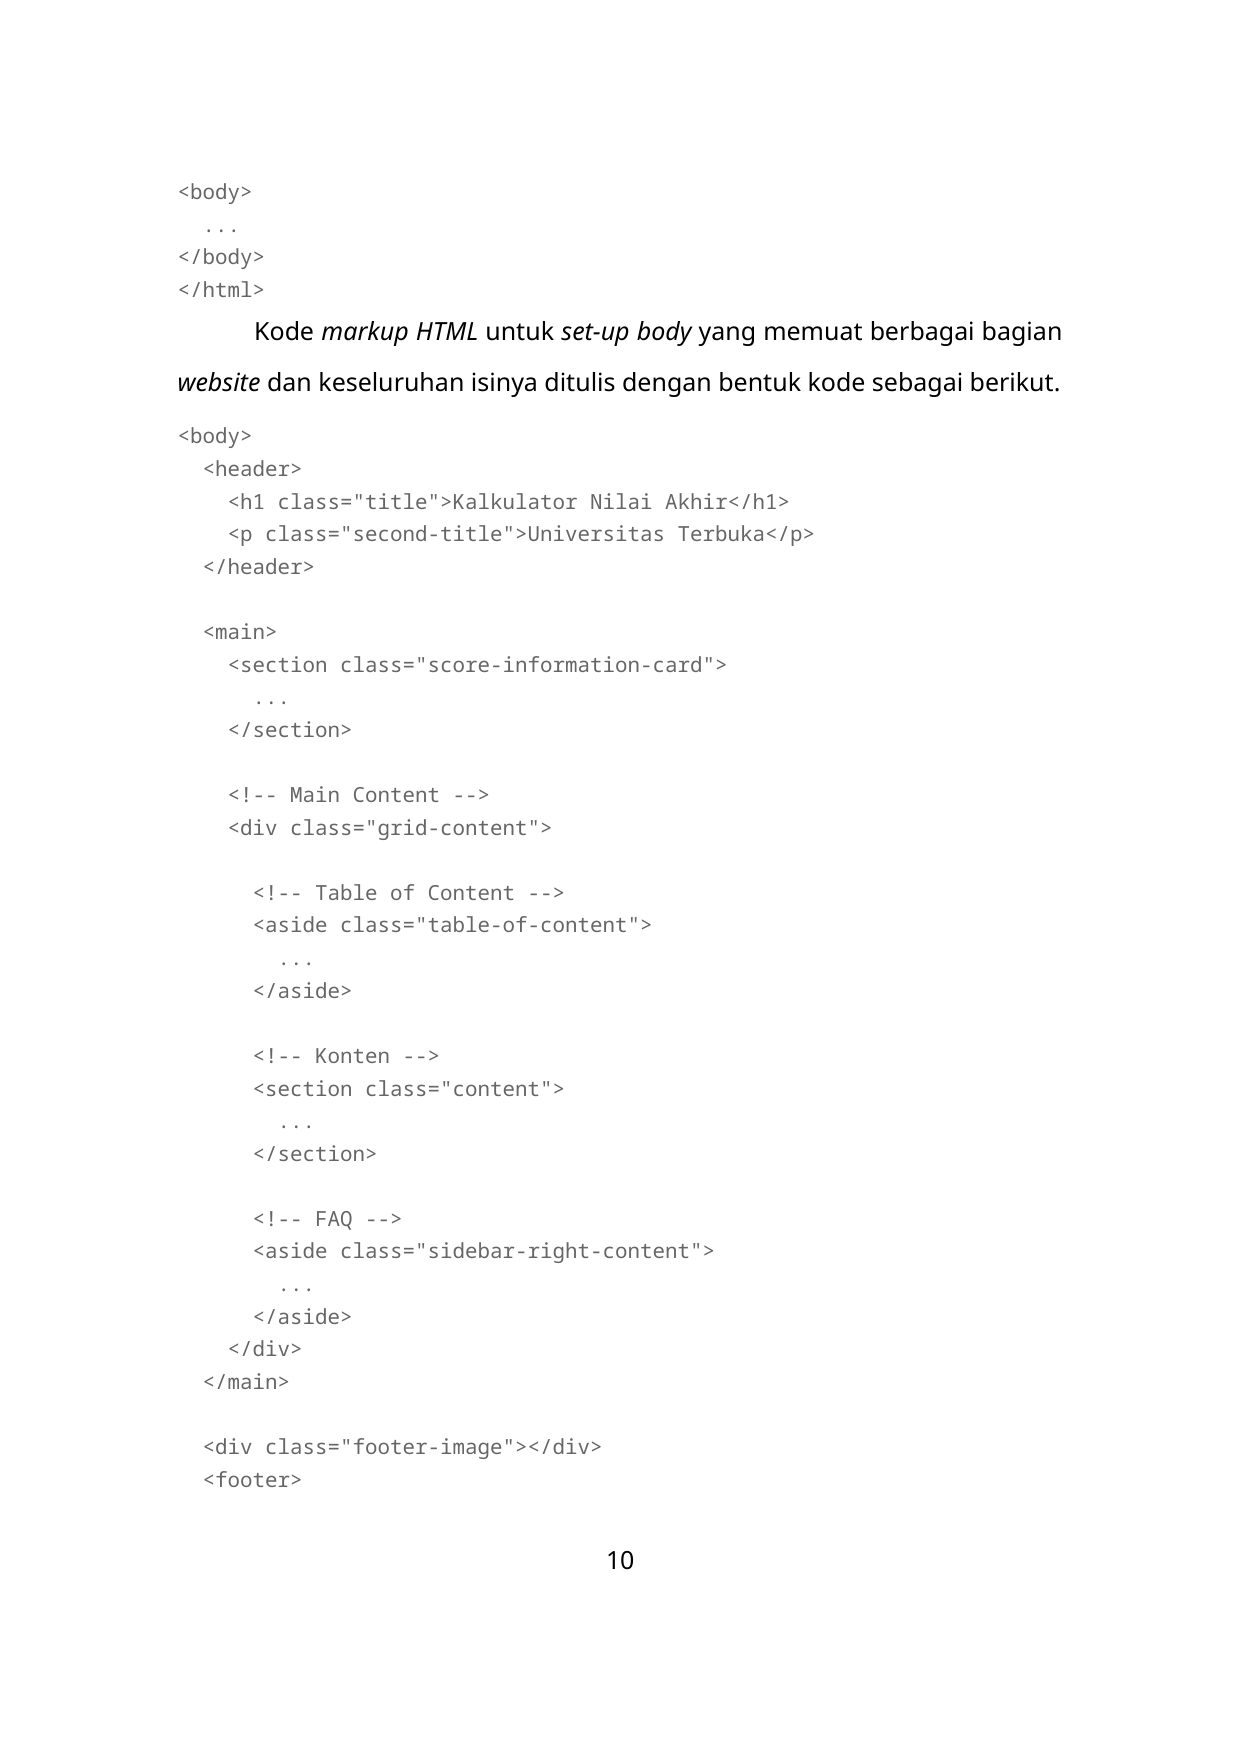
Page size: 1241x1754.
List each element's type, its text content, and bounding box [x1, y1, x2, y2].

text </body> [177, 242, 1063, 271]
text ... [177, 943, 1063, 972]
text <!-- FAQ --> [177, 1204, 1063, 1232]
text <!-- Konten --> [177, 1041, 1063, 1069]
text <main> [177, 617, 1063, 646]
text </div> [177, 1334, 1063, 1363]
text <aside class="table-of-content"> [177, 911, 1063, 939]
text ... [177, 1106, 1063, 1135]
text </aside> [177, 1302, 1063, 1330]
text <!-- Table of Content --> [177, 878, 1063, 906]
text <!-- Main Content --> [177, 780, 1063, 809]
text ... [177, 1269, 1063, 1298]
text <h1 class="title">Kalkulator Nilai Akhir</h1> [177, 487, 1063, 515]
text <aside class="sidebar-right-content"> [177, 1237, 1063, 1265]
text <body> [177, 177, 1063, 206]
text <footer> [177, 1465, 1063, 1493]
text </section> [177, 1139, 1063, 1167]
text <div class="grid-content"> [177, 813, 1063, 841]
text ... [177, 682, 1063, 711]
text </main> [177, 1367, 1063, 1396]
text ... [177, 210, 1063, 238]
text <header> [177, 454, 1063, 483]
text <div class="footer-image"></div> [177, 1432, 1063, 1461]
text </section> [177, 715, 1063, 743]
text <section class="score-information-card"> [177, 650, 1063, 678]
text </html> [177, 275, 1063, 303]
text Kode markup HTML untuk set-up body yang memuat berbagai bagian website dan keseluruhan isinya ditulis dengan bentuk kode sebagai berikut. [177, 313, 1063, 399]
text <section class="content"> [177, 1074, 1063, 1102]
text </aside> [177, 976, 1063, 1004]
text </header> [177, 552, 1063, 580]
text <body> [177, 422, 1063, 450]
text <p class="second-title">Universitas Terbuka</p> [177, 519, 1063, 548]
